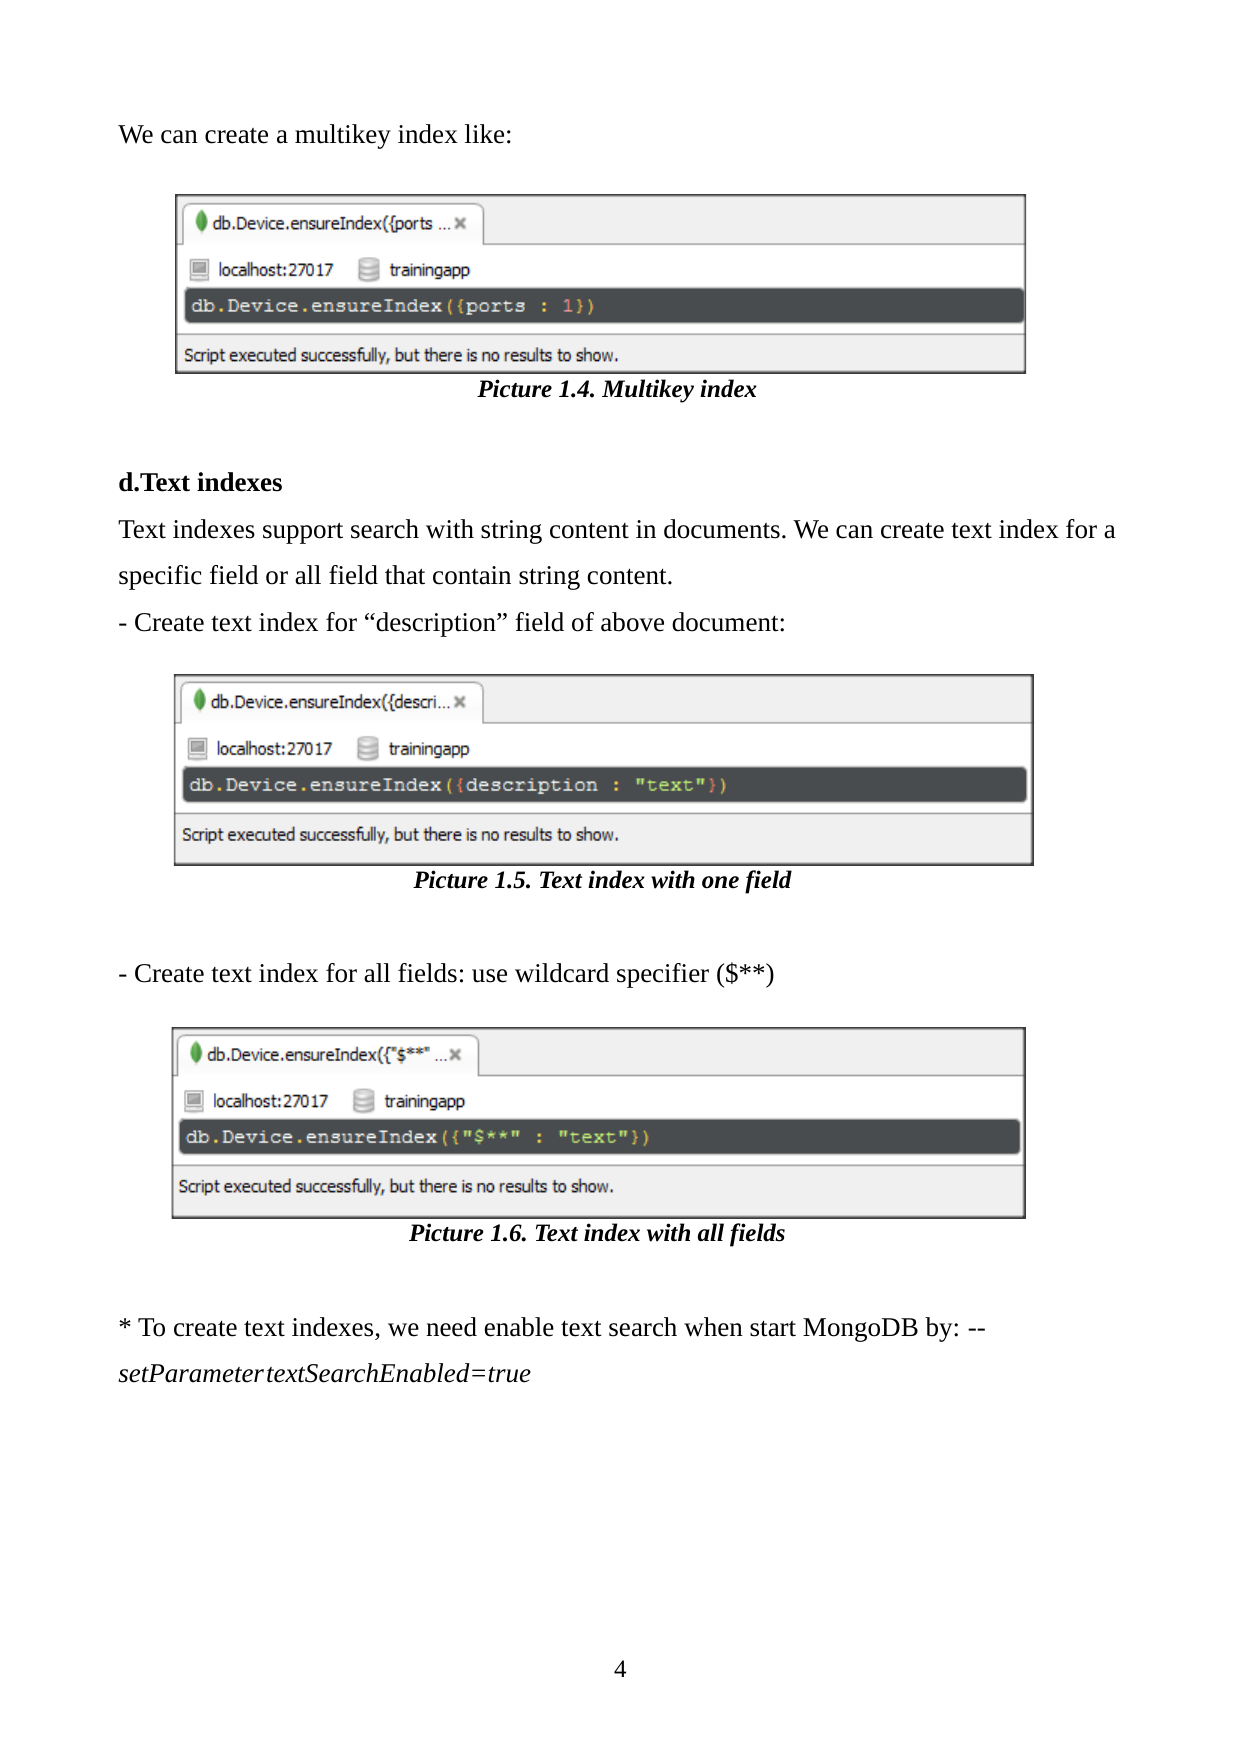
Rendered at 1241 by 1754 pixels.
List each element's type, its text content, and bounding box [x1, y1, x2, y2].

text * To create text indexes, we need enable text search when start MongoDB by: --setParameter textSearchEnabled=true [118, 1311, 1122, 1388]
text Picture 1.5. Text index with one field [173, 866, 1034, 894]
text Picture 1.4. Multikey index [175, 194, 1062, 402]
text - Create text index for “description” field of above document: [118, 606, 1122, 637]
text We can create a multikey index like: [118, 118, 1122, 149]
picture [173, 674, 1034, 866]
picture [171, 1027, 1026, 1219]
text Text indexes support search with string content in documents. We can create text index for a specific field or all field that contain string content. [118, 513, 1122, 591]
subtitle d.Text indexes [117, 466, 1122, 497]
text Picture 1.6. Text index with all fields [171, 1219, 1026, 1247]
picture [175, 194, 1027, 374]
text - Create text index for all fields: use wildcard specifier ($**) [118, 958, 1122, 989]
